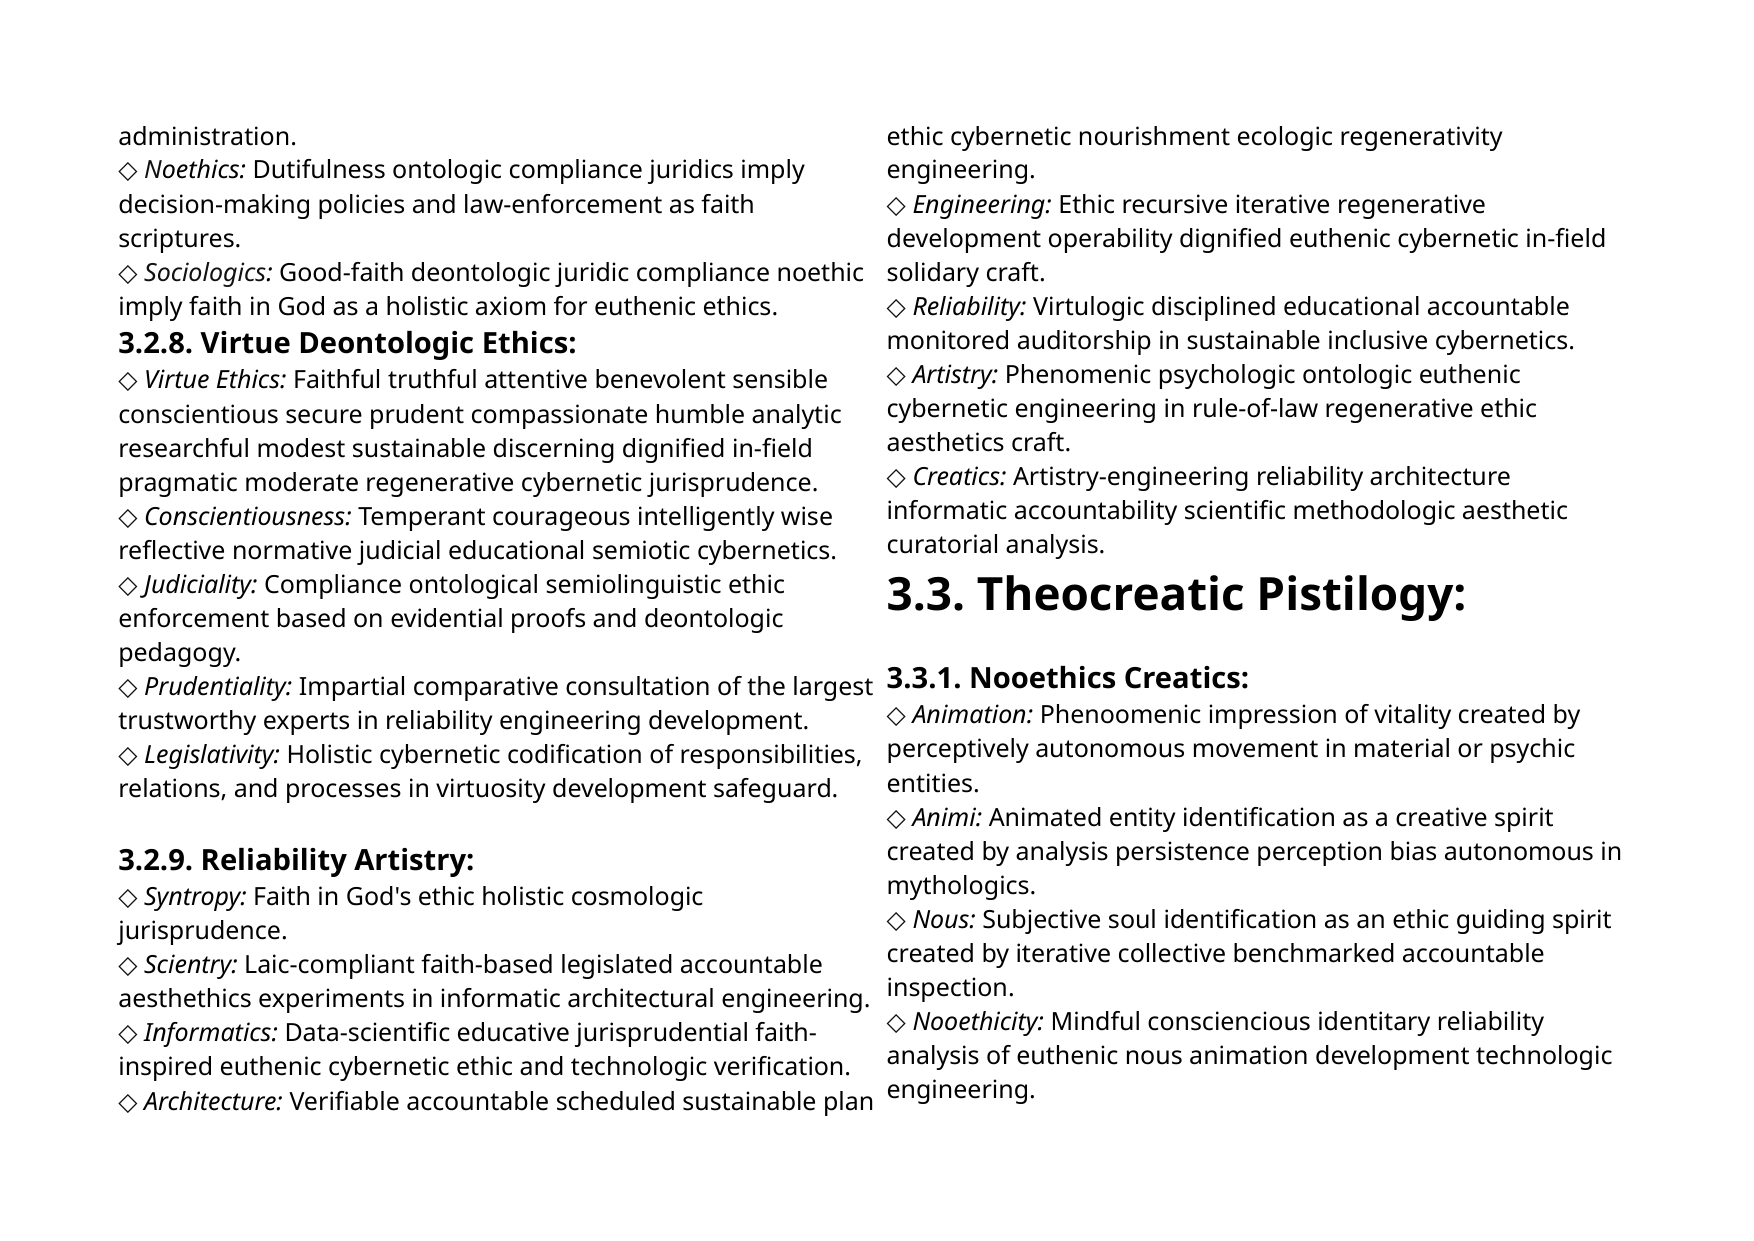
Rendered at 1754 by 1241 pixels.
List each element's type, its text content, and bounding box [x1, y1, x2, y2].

text ◇ Nooethicity: Mindful consciencious identitary reliability analysis of euthenic nous animation development technologic engineering. [886, 1004, 1636, 1106]
text ◇ Virtue Ethics: Faithful truthful attentive benevolent sensible conscientious secure prudent compassionate humble analytic researchful modest sustainable discerning dignified in-field pragmatic moderate regenerative cybernetic jurisprudence. [118, 362, 877, 498]
text ◇ Legislativity: Holistic cybernetic codification of responsibilities, relations, and processes in virtuosity development safeguard. [118, 737, 877, 805]
text ethic cybernetic nourishment ecologic regenerativity engineering. [886, 118, 1636, 186]
text ◇ Scientry: Laic-compliant faith-based legislated accountable aesthethics experiments in informatic architectural engineering. [118, 947, 877, 1015]
text ◇ Animi: Animated entity identification as a creative spirit created by analysis persistence perception bias autonomous in mythologics. [886, 799, 1636, 901]
text ◇ Informatics: Data-scientific educative jurisprudential faith-inspired euthenic cybernetic ethic and technologic verification. [118, 1015, 877, 1083]
text ◇ Judiciality: Compliance ontological semiolinguistic ethic enforcement based on evidential proofs and deontologic pedagogy. [118, 567, 877, 669]
text ◇ Noethics: Dutifulness ontologic compliance juridics imply decision-making policies and law-enforcement as faith scriptures. [118, 152, 877, 254]
text ◇ Syntropy: Faith in God's ethic holistic cosmologic jurisprudence. [118, 879, 877, 947]
text 3.2.9. Reliability Artistry: [118, 839, 877, 879]
text administration. [118, 118, 877, 152]
text 3.3. Theocreatic Pistilogy: [886, 561, 1636, 623]
text ◇ Animation: Phenoomenic impression of vitality created by perceptively autonomous movement in material or psychic entities. [886, 697, 1636, 799]
text ◇ Creatics: Artistry-engineering reliability architecture informatic accountability scientific methodologic aesthetic curatorial analysis. [886, 459, 1636, 561]
text ◇ Prudentiality: Impartial comparative consultation of the largest trustworthy experts in reliability engineering development. [118, 669, 877, 737]
text ◇ Engineering: Ethic recursive iterative regenerative development operability dignified euthenic cybernetic in-field solidary craft. [886, 186, 1636, 288]
text 3.3.1. Nooethics Creatics: [886, 657, 1636, 697]
text ◇ Nous: Subjective soul identification as an ethic guiding spirit created by iterative collective benchmarked accountable inspection. [886, 901, 1636, 1004]
text ◇ Reliability: Virtulogic disciplined educational accountable monitored auditorship in sustainable inclusive cybernetics. [886, 288, 1636, 357]
text ◇ Artistry: Phenomenic psychologic ontologic euthenic cybernetic engineering in rule-of-law regenerative ethic aesthetics craft. [886, 357, 1636, 459]
text ◇ Architecture: Verifiable accountable scheduled sustainable plan [118, 1083, 877, 1117]
text ◇ Conscientiousness: Temperant courageous intelligently wise reflective normative judicial educational semiotic cybernetics. [118, 498, 877, 567]
text ◇ Sociologics: Good-faith deontologic juridic compliance noethic imply faith in God as a holistic axiom for euthenic ethics. [118, 254, 877, 322]
text 3.2.8. Virtue Deontologic Ethics: [118, 322, 877, 362]
